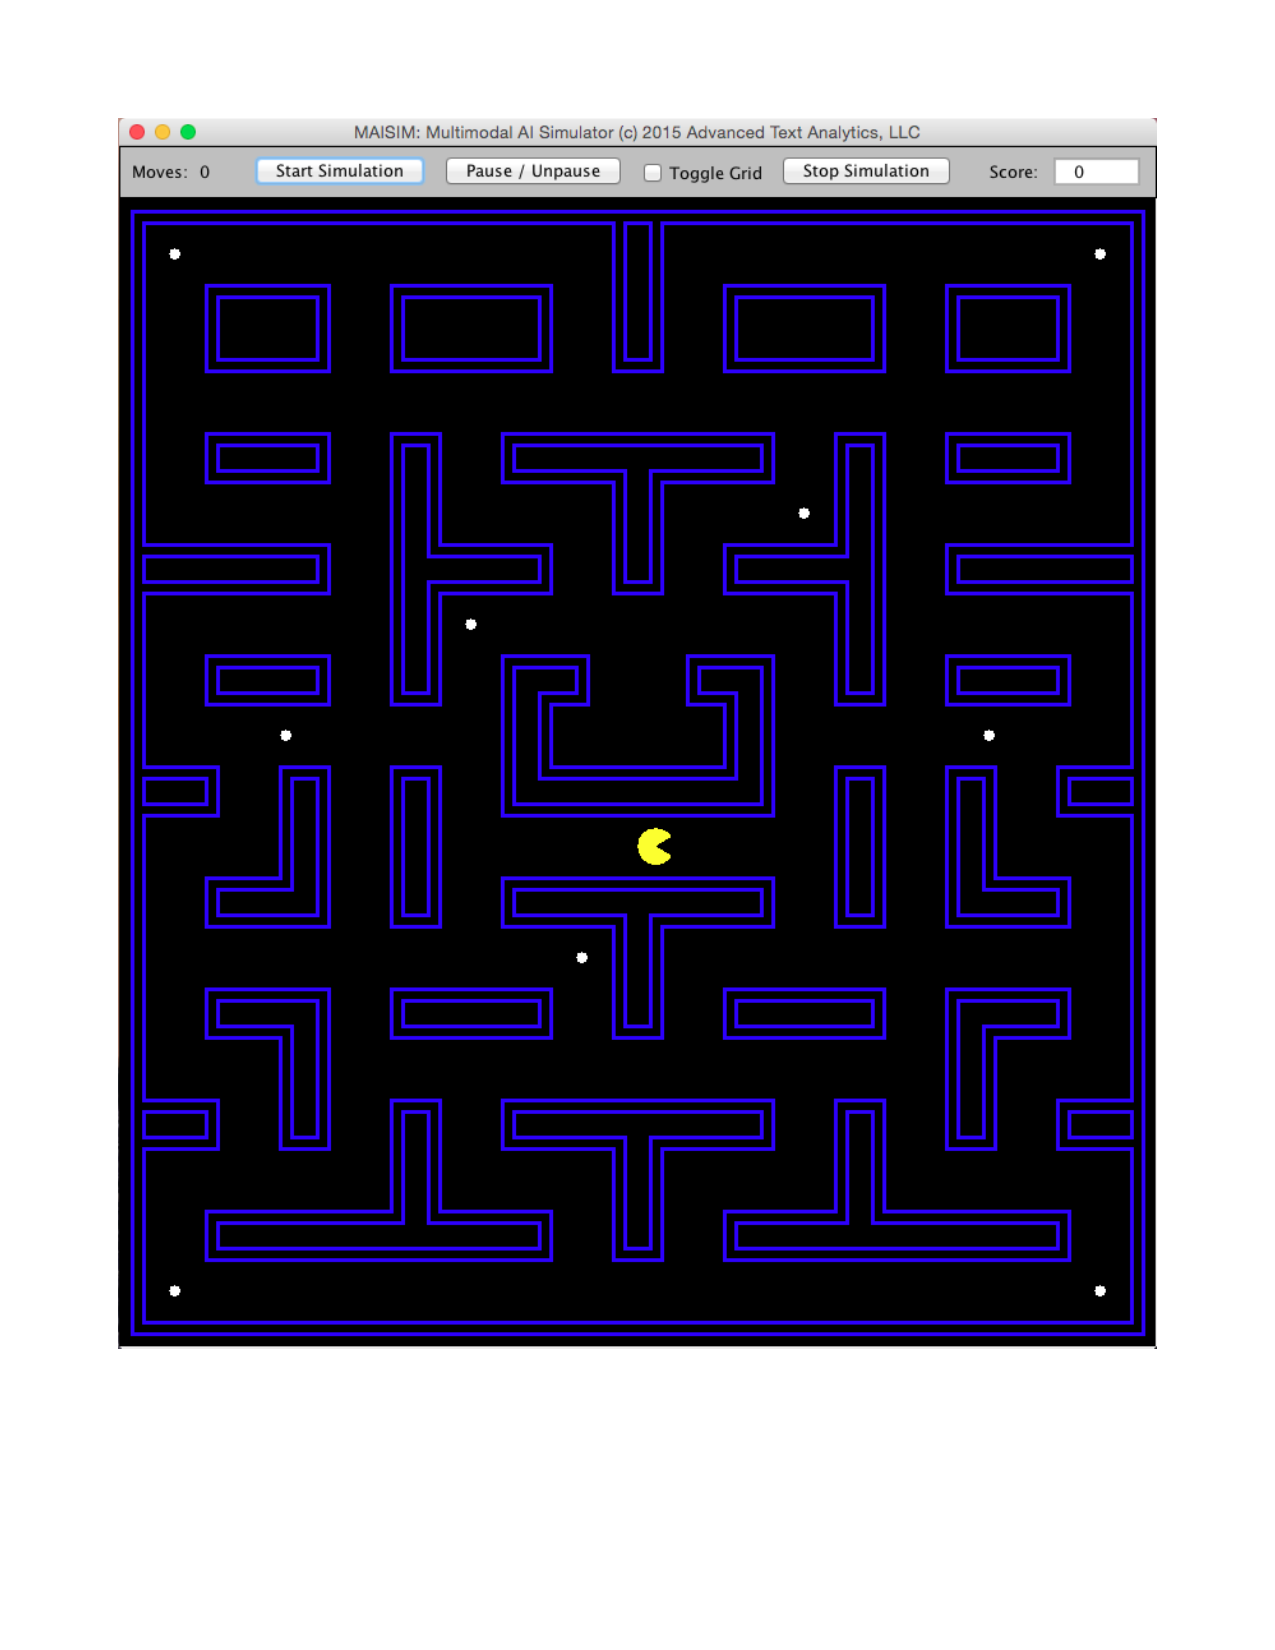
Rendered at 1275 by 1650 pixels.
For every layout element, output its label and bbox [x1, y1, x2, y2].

picture [118, 118, 1157, 1349]
